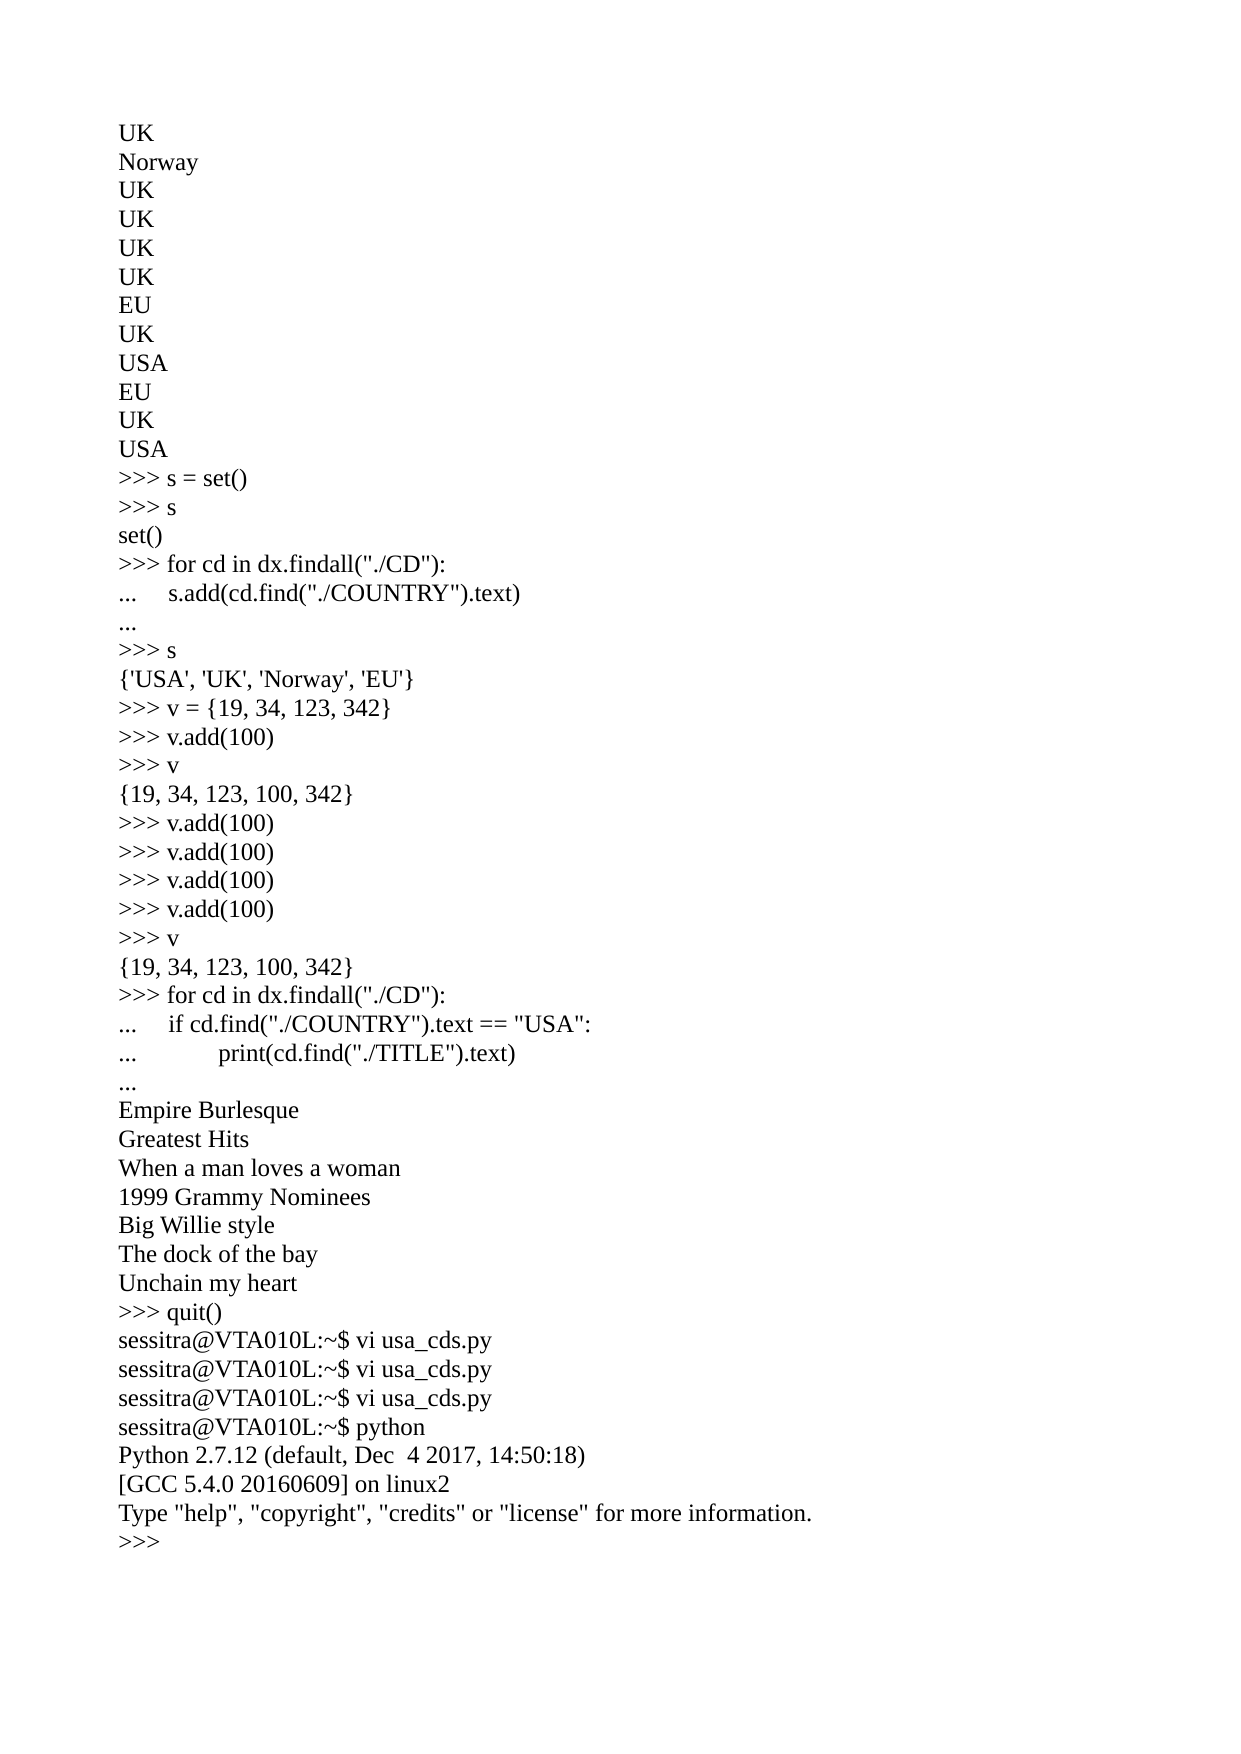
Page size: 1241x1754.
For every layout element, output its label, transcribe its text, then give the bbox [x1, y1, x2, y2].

text UK [118, 319, 1122, 348]
text >>> v.add(100) [118, 722, 1122, 751]
text ... [118, 1067, 1122, 1096]
text Type "help", "copyright", "credits" or "license" for more information. [118, 1498, 1122, 1527]
text UK [118, 118, 1122, 147]
text sessitra@VTA010L:~$ vi usa_cds.py [118, 1354, 1122, 1383]
text UK [118, 233, 1122, 262]
text >>> for cd in dx.findall("./CD"): [118, 549, 1122, 578]
text >>> quit() [118, 1297, 1122, 1326]
text Unchain my heart [118, 1268, 1122, 1297]
text >>> v = {19, 34, 123, 342} [118, 693, 1122, 722]
text ... print(cd.find("./TITLE").text) [118, 1038, 1122, 1067]
text [GCC 5.4.0 20160609] on linux2 [118, 1469, 1122, 1498]
text >>> for cd in dx.findall("./CD"): [118, 981, 1122, 1009]
text UK [118, 262, 1122, 291]
text When a man loves a woman [118, 1153, 1122, 1182]
text EU [118, 291, 1122, 319]
text >>> v [118, 751, 1122, 779]
text >>> s [118, 492, 1122, 521]
text >>> v.add(100) [118, 894, 1122, 923]
text >>> v [118, 923, 1122, 952]
text UK [118, 204, 1122, 233]
text >>> s [118, 636, 1122, 664]
text ... s.add(cd.find("./COUNTRY").text) [118, 578, 1122, 607]
text USA [118, 348, 1122, 377]
text ... [118, 607, 1122, 636]
text EU [118, 377, 1122, 406]
text set() [118, 521, 1122, 549]
text Empire Burlesque [118, 1096, 1122, 1124]
text UK [118, 176, 1122, 204]
text ... if cd.find("./COUNTRY").text == "USA": [118, 1009, 1122, 1038]
text {19, 34, 123, 100, 342} [118, 952, 1122, 981]
text >>> s = set() [118, 463, 1122, 492]
text Greatest Hits [118, 1124, 1122, 1153]
text USA [118, 434, 1122, 463]
text {19, 34, 123, 100, 342} [118, 779, 1122, 808]
text The dock of the bay [118, 1239, 1122, 1268]
text Python 2.7.12 (default, Dec 4 2017, 14:50:18) [118, 1441, 1122, 1469]
text >>> v.add(100) [118, 808, 1122, 837]
text >>> [118, 1527, 1122, 1556]
text UK [118, 406, 1122, 434]
text sessitra@VTA010L:~$ python [118, 1412, 1122, 1441]
text 1999 Grammy Nominees [118, 1182, 1122, 1211]
text Big Willie style [118, 1211, 1122, 1239]
text Norway [118, 147, 1122, 176]
text sessitra@VTA010L:~$ vi usa_cds.py [118, 1383, 1122, 1412]
text >>> v.add(100) [118, 866, 1122, 894]
text {'USA', 'UK', 'Norway', 'EU'} [118, 664, 1122, 693]
text >>> v.add(100) [118, 837, 1122, 866]
text sessitra@VTA010L:~$ vi usa_cds.py [118, 1326, 1122, 1354]
